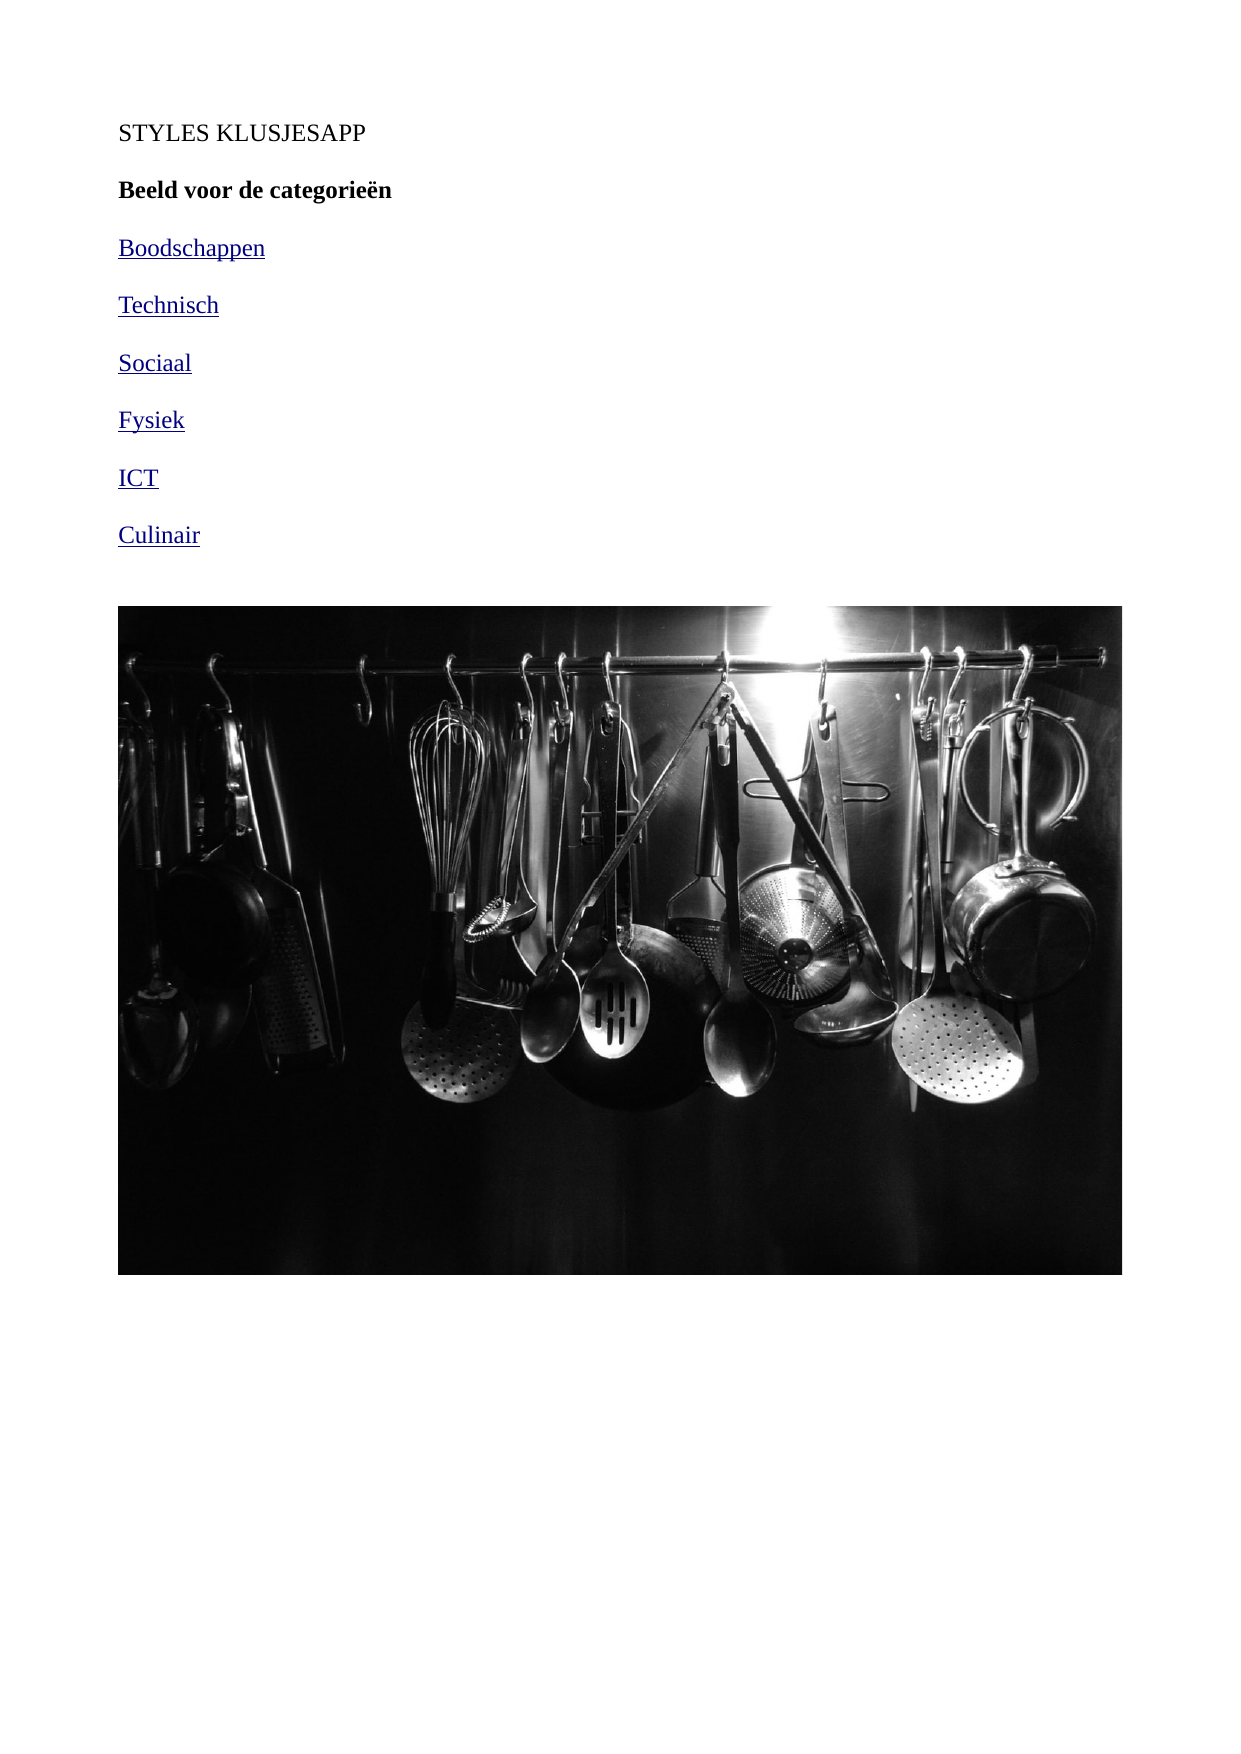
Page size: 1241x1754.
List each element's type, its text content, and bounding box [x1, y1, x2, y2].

text ICT [118, 463, 1122, 492]
text Fysiek [118, 406, 1122, 434]
text Technisch [118, 291, 1122, 319]
text STYLES KLUSJESAPP [118, 118, 1122, 147]
text Sociaal [118, 348, 1122, 377]
text Culinair [118, 521, 1122, 549]
text Beeld voor de categorieën [118, 176, 1122, 204]
text Boodschappen [118, 233, 1122, 262]
picture [118, 606, 1123, 1275]
